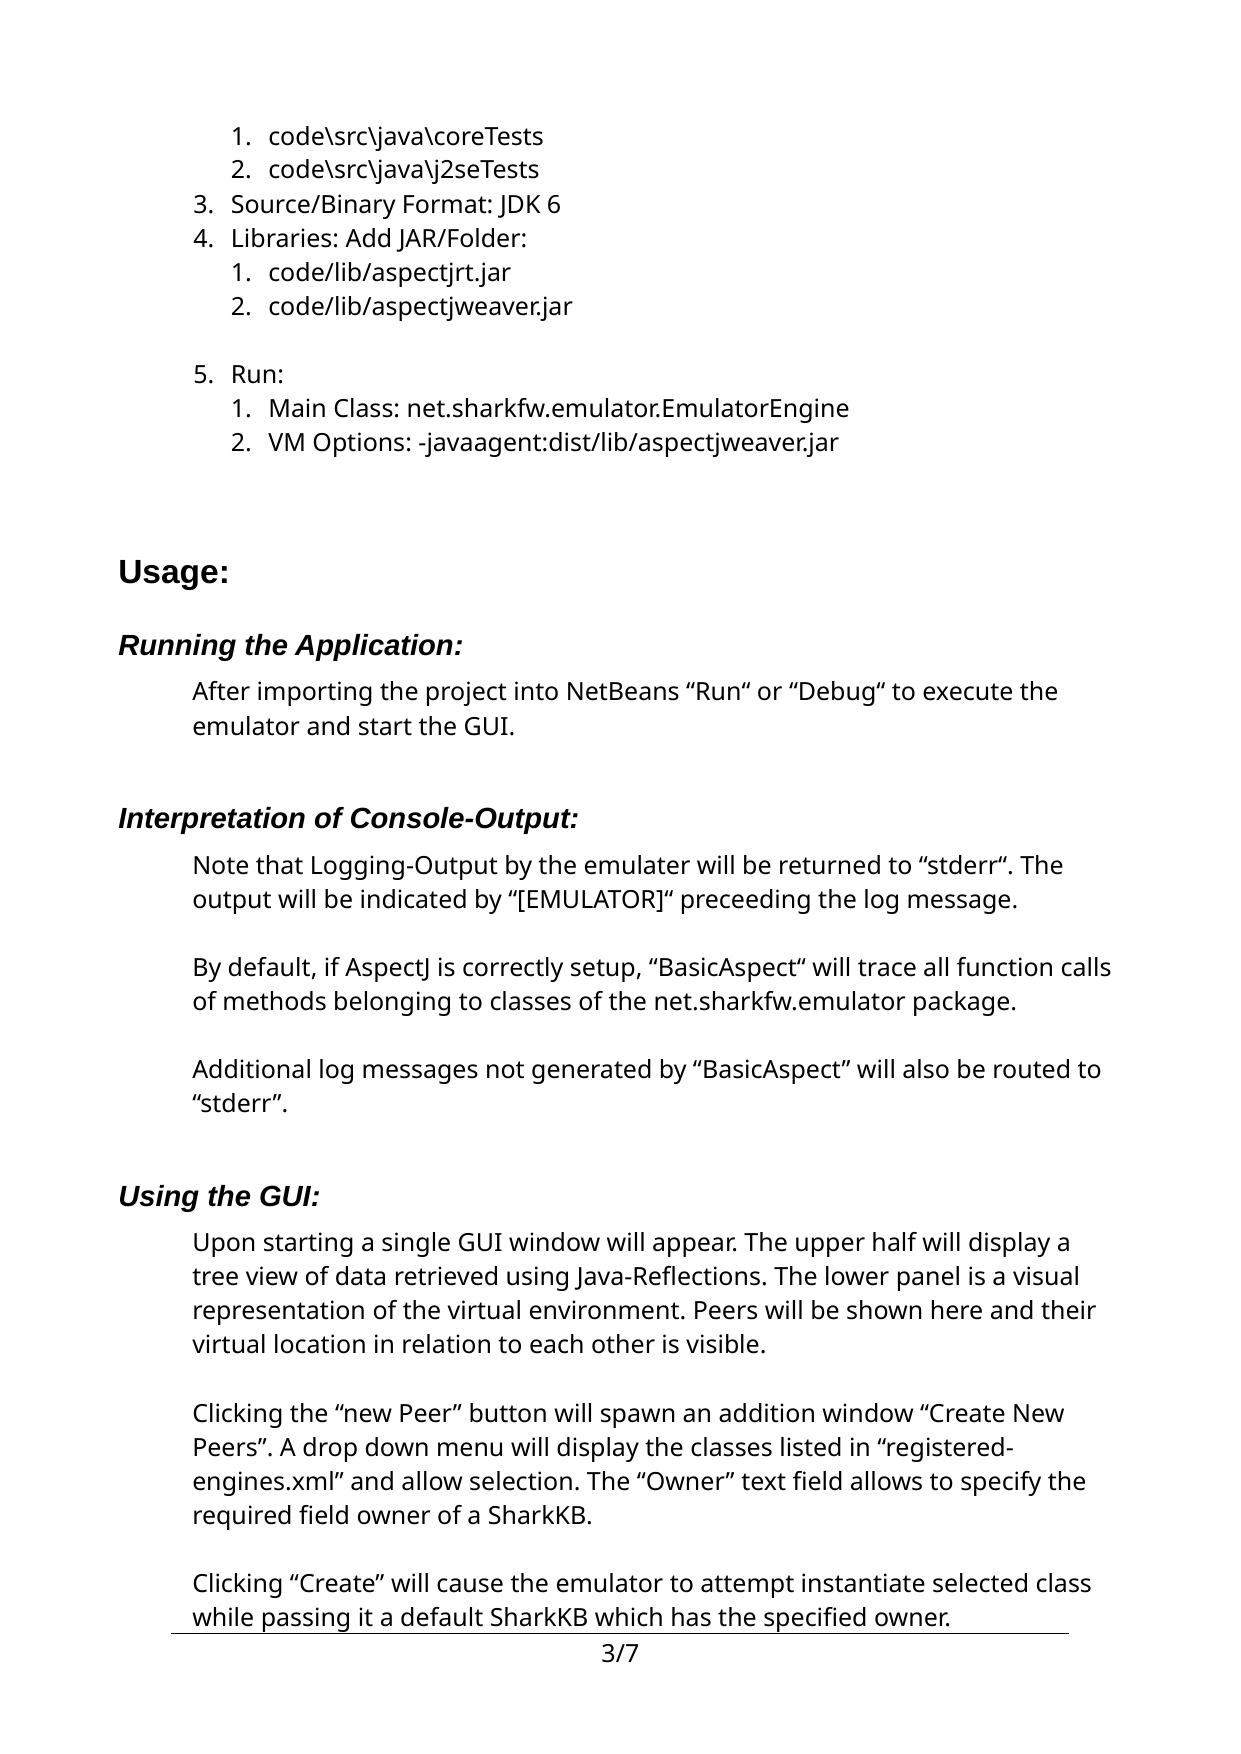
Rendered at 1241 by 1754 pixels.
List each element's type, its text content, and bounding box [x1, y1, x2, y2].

subtitle Usage: [118, 552, 1122, 591]
text After importing the project into NetBeans “Run“ or “Debug“ to execute the emulator and start the GUI. [192, 674, 1122, 742]
list Source/Binary Format: JDK 6 [193, 186, 1122, 220]
list code\src\java\coreTests [231, 118, 1122, 152]
list Main Class: net.sharkfw.emulator.EmulatorEngine [231, 391, 1122, 425]
subtitle Running the Application: [118, 628, 1122, 662]
list VM Options: -javaagent:dist/lib/aspectjweaver.jar [231, 425, 1122, 459]
subtitle Using the GUI: [118, 1179, 1122, 1212]
text Note that Logging-Output by the emulater will be returned to “stderr“. The output will be indicated by “[EMULATOR]“ preceeding the log message. [192, 847, 1122, 915]
text By default, if AspectJ is correctly setup, “BasicAspect“ will trace all function calls of methods belonging to classes of the net.sharkfw.emulator package. [192, 949, 1122, 1018]
subtitle Interpretation of Console-Output: [118, 801, 1122, 835]
list Run: [193, 357, 1122, 391]
text Upon starting a single GUI window will appear. The upper half will display a tree view of data retrieved using Java-Reflections. The lower panel is a visual representation of the virtual environment. Peers will be shown here and their virtual location in relation to each other is visible. [192, 1225, 1122, 1361]
text Clicking the “new Peer” button will spawn an addition window “Create New Peers”. A drop down menu will display the classes listed in “registered-engines.xml” and allow selection. The “Owner” text field allows to specify the required field owner of a SharkKB. [192, 1395, 1122, 1531]
list code/lib/aspectjrt.jar [231, 254, 1122, 288]
list code/lib/aspectjweaver.jar [231, 288, 1122, 322]
list code\src\java\j2seTests [231, 152, 1122, 186]
list Libraries: Add JAR/Folder: [193, 220, 1122, 254]
text Clicking “Create” will cause the emulator to attempt instantiate selected class while passing it a default SharkKB which has the specified owner. [192, 1566, 1122, 1634]
text Additional log messages not generated by “BasicAspect” will also be routed to “stderr”. [192, 1052, 1122, 1120]
